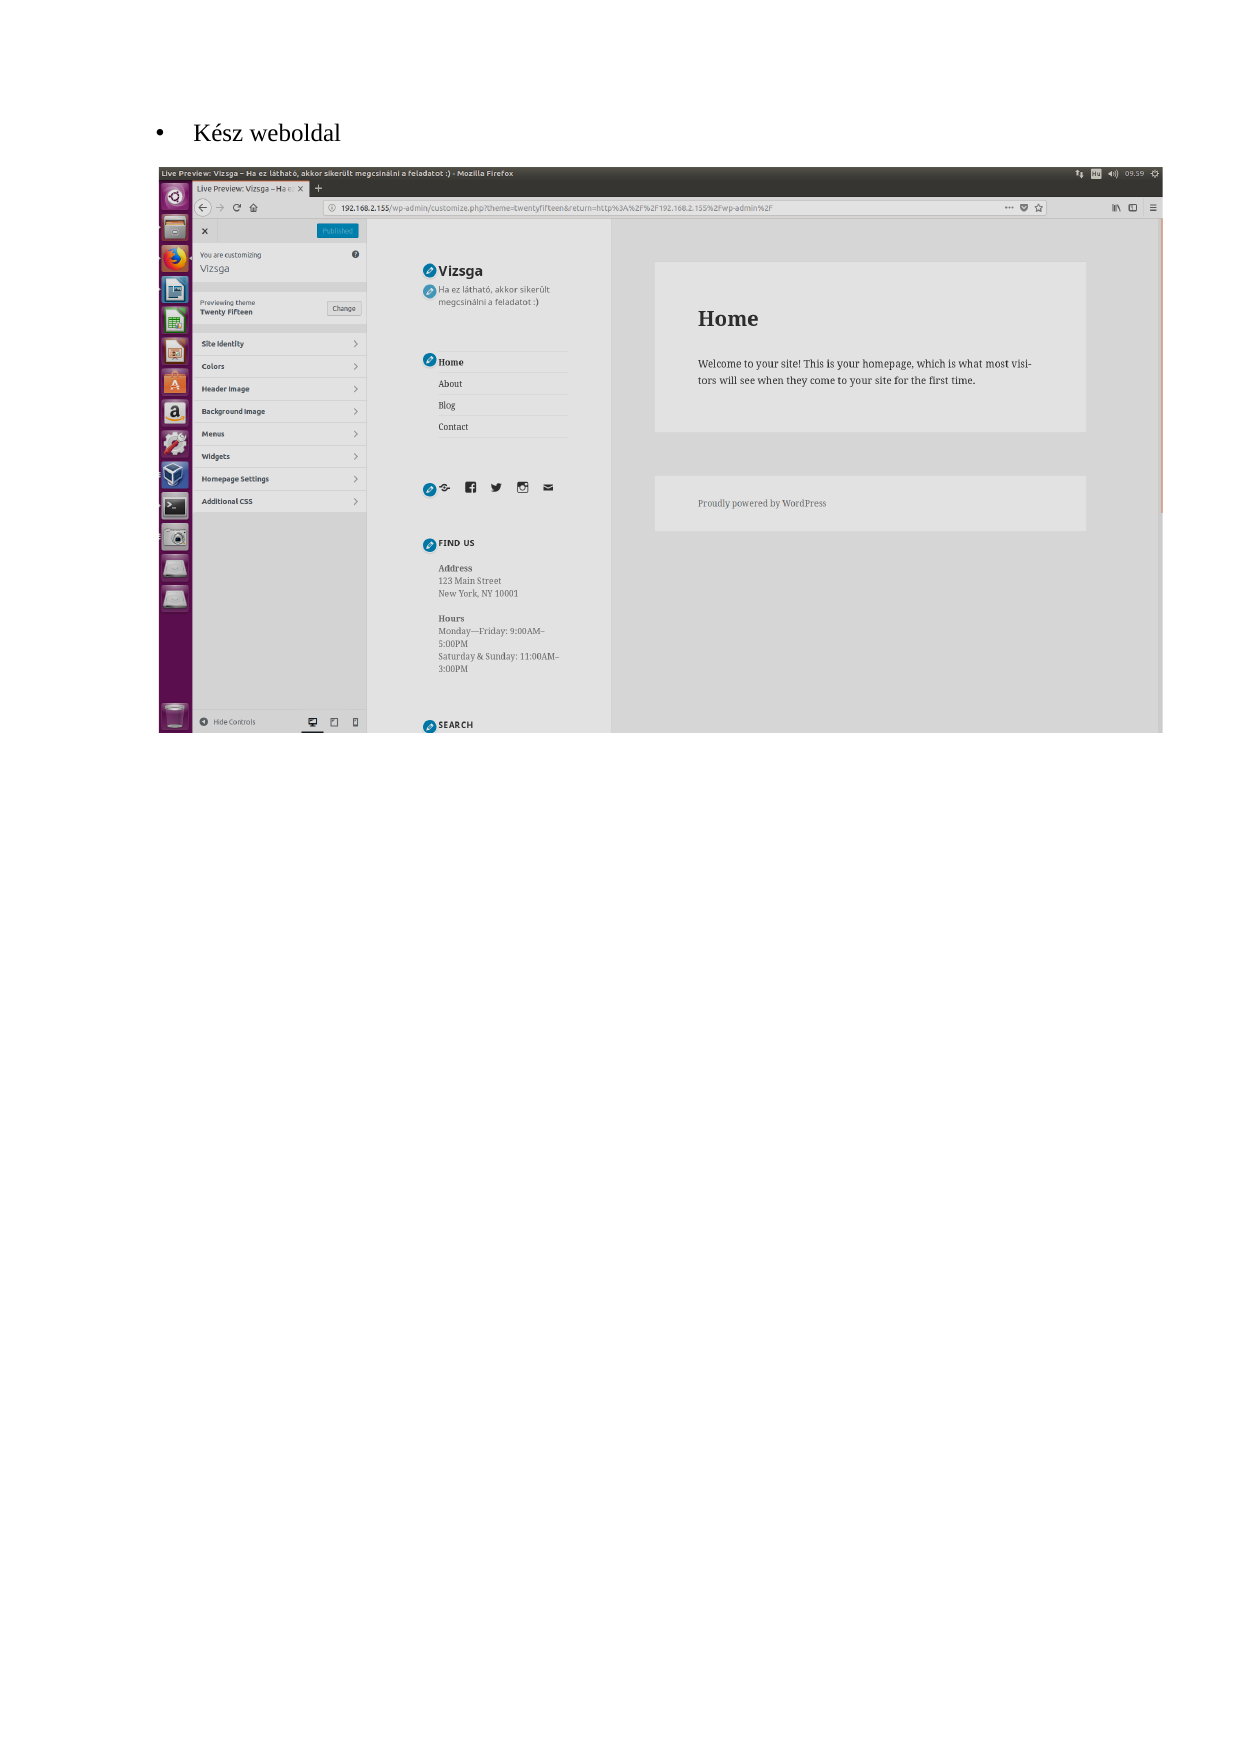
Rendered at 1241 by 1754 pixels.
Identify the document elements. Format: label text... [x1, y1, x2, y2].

picture [158, 167, 1163, 733]
list Kész weboldal [156, 118, 1122, 147]
